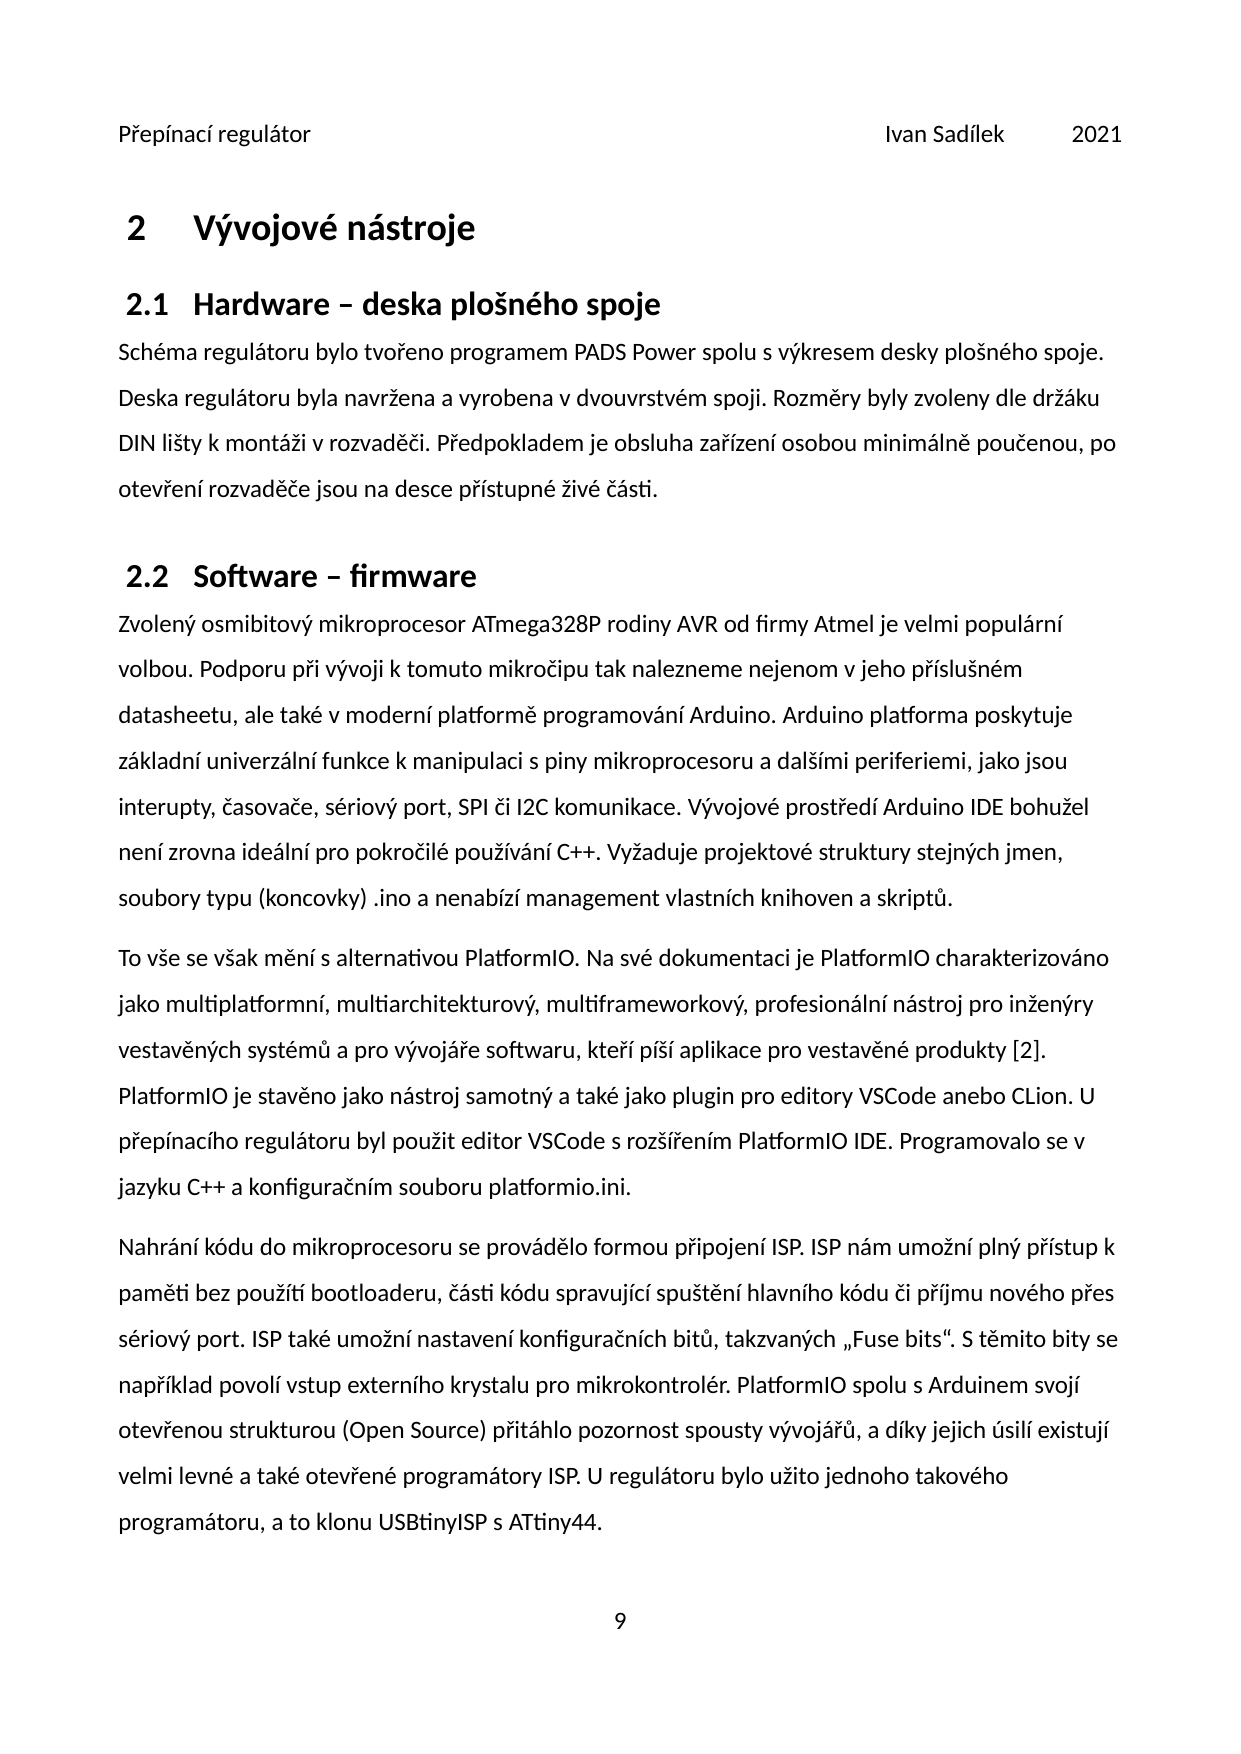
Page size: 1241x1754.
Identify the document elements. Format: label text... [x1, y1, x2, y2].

subtitle Hardware – deska plošného spoje [118, 283, 1122, 324]
text To vše se však mění s alternativou PlatformIO. Na své dokumentaci je PlatformIO charakterizováno jako multiplatformní, multiarchitekturový, multiframeworkový, profesionální nástroj pro inženýry vestavěných systémů a pro vývojáře softwaru, kteří píší aplikace pro vestavěné produkty [2]. PlatformIO je stavěno jako nástroj samotný a také jako plugin pro editory VSCode anebo CLion. U přepínacího regulátoru byl použit editor VSCode s rozšířením PlatformIO IDE. Programovalo se v jazyku C++ a konfiguračním souboru platformio.ini. [118, 943, 1122, 1202]
subtitle Software – firmware [118, 554, 1122, 595]
text Zvolený osmibitový mikroprocesor ATmega328P rodiny AVR od firmy Atmel je velmi populární volbou. Podporu při vývoji k tomuto mikročipu tak nalezneme nejenom v jeho příslušném datasheetu, ale také v moderní platformě programování Arduino. Arduino platforma poskytuje základní univerzální funkce k manipulaci s piny mikroprocesoru a dalšími periferiemi, jako jsou interupty, časovače, sériový port, SPI či I2C komunikace. Vývojové prostředí Arduino IDE bohužel není zrovna ideální pro pokročilé používání C++. Vyžaduje projektové struktury stejných jmen, soubory typu (koncovky) .ino a nenabízí management vlastních knihoven a skriptů. [118, 608, 1122, 913]
text Nahrání kódu do mikroprocesoru se provádělo formou připojení ISP. ISP nám umožní plný přístup k paměti bez použítí bootloaderu, části kódu spravující spuštění hlavního kódu či příjmu nového přes sériový port. ISP také umožní nastavení konfiguračních bitů, takzvaných „Fuse bits“. S těmito bity se například povolí vstup externího krystalu pro mikrokontrolér. PlatformIO spolu s Arduinem svojí otevřenou strukturou (Open Source) přitáhlo pozornost spousty vývojářů, a díky jejich úsilí existují velmi levné a také otevřené programátory ISP. U regulátoru bylo užito jednoho takového programátoru, a to klonu USBtinyISP s ATtiny44. [118, 1232, 1122, 1536]
text Schéma regulátoru bylo tvořeno programem PADS Power spolu s výkresem desky plošného spoje. Deska regulátoru byla navržena a vyrobena v dvouvrstvém spoji. Rozměry byly zvoleny dle držáku DIN lišty k montáži v rozvaděči. Předpokladem je obsluha zařízení osobou minimálně poučenou, po otevření rozvaděče jsou na desce přístupné živé části. [118, 336, 1122, 504]
subtitle Vývojové nástroje [118, 203, 1122, 249]
